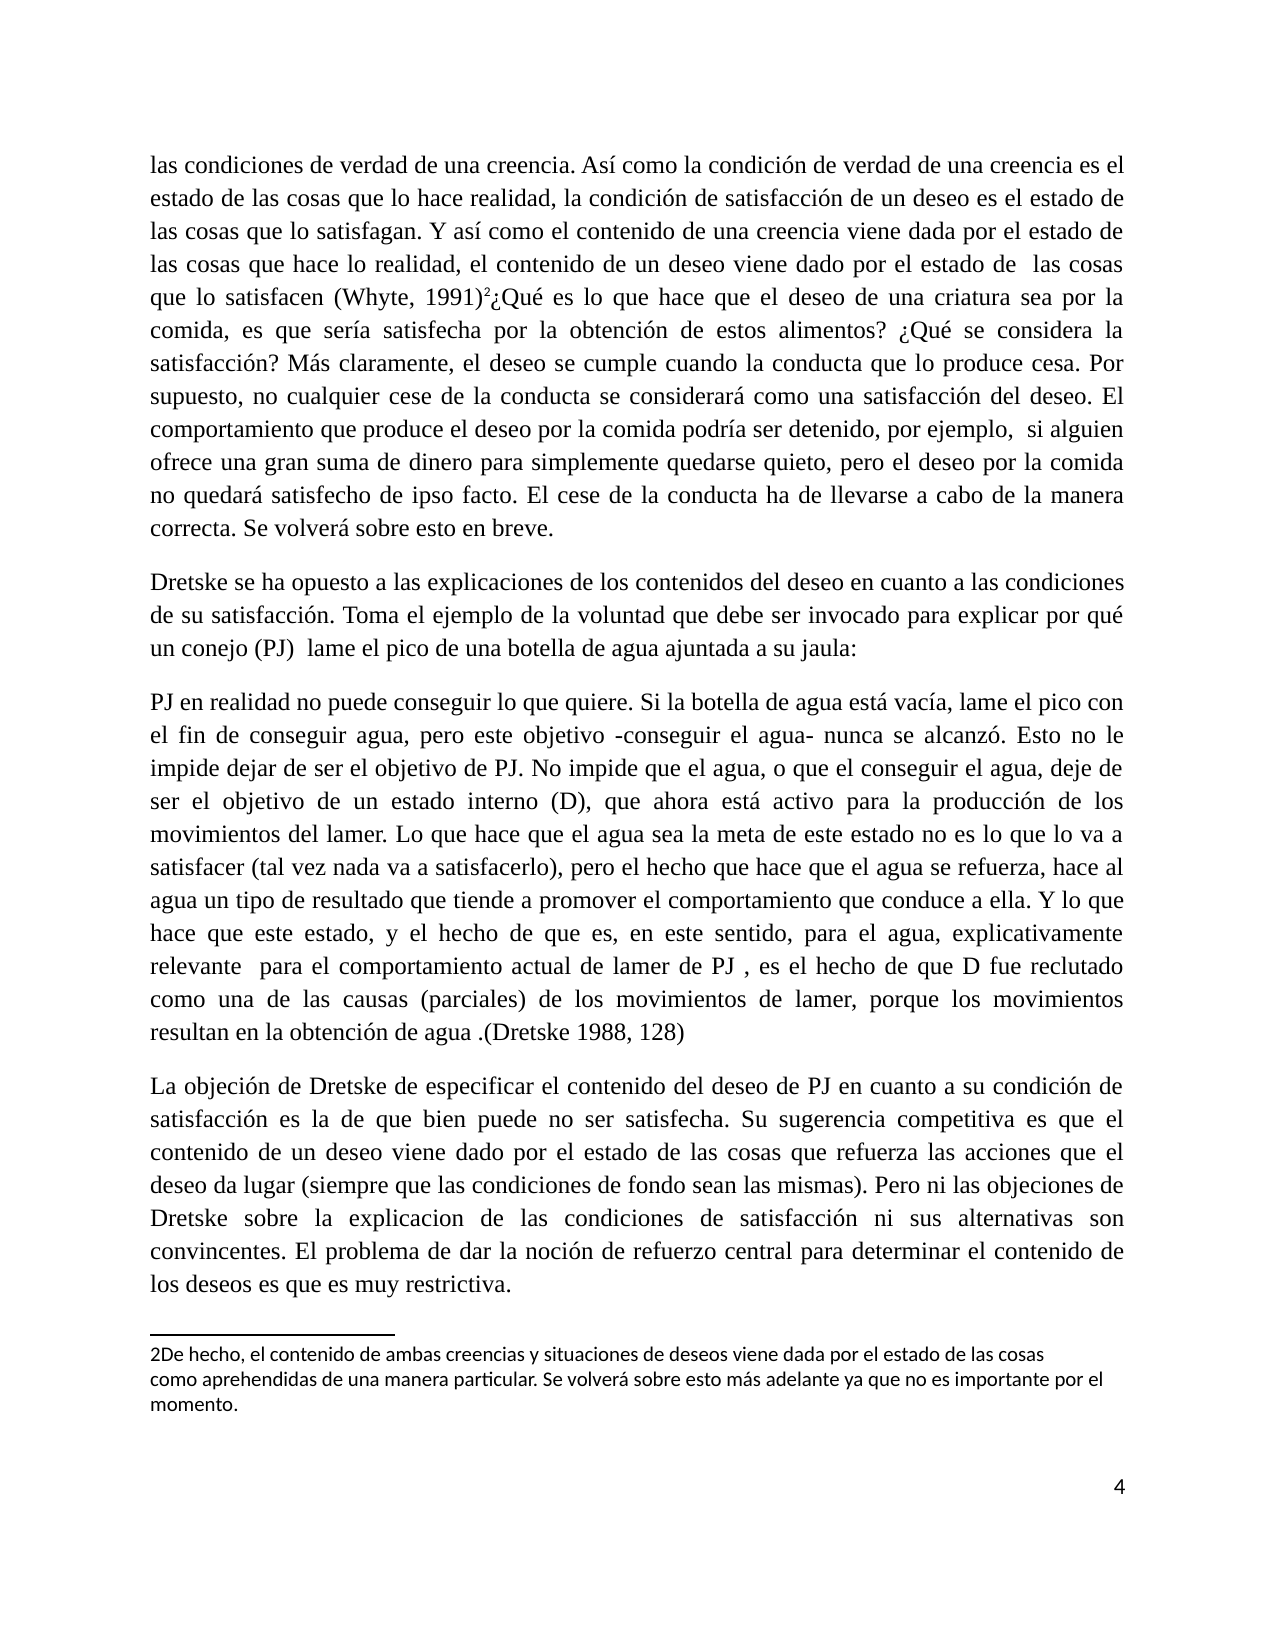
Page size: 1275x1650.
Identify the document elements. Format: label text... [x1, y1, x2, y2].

text PJ en realidad no puede conseguir lo que quiere. Si la botella de agua está vacía, lame el pico con el fin de conseguir agua, pero este objetivo -conseguir el agua- nunca se alcanzó. Esto no le impide dejar de ser el objetivo de PJ. No impide que el agua, o que el conseguir el agua, deje de ser el objetivo de un estado interno (D), que ahora está activo para la producción de los movimientos del lamer. Lo que hace que el agua sea la meta de este estado no es lo que lo va a satisfacer (tal vez nada va a satisfacerlo), pero el hecho que hace que el agua se refuerza, hace al agua un tipo de resultado que tiende a promover el comportamiento que conduce a ella. Y lo que hace que este estado, y el hecho de que es, en este sentido, para el agua, explicativamente relevante para el comportamiento actual de lamer de PJ , es el hecho de que D fue reclutado como una de las causas (parciales) de los movimientos de lamer, porque los movimientos resultan en la obtención de agua .(Dretske 1988, 128) [150, 687, 1125, 1046]
text De hecho, el contenido de ambas creencias y situaciones de deseos viene dada por el estado de las cosas [150, 1341, 1125, 1366]
text como aprehendidas de una manera particular. Se volverá sobre esto más adelante ya que no es importante por el momento. [150, 1366, 1125, 1417]
text Dretske se ha opuesto a las explicaciones de los contenidos del deseo en cuanto a las condiciones de su satisfacción. Toma el ejemplo de la voluntad que debe ser invocado para explicar por qué un conejo (PJ) lame el pico de una botella de agua ajuntada a su jaula: [150, 567, 1125, 662]
text las condiciones de verdad de una creencia. Así como la condición de verdad de una creencia es el estado de las cosas que lo hace realidad, la condición de satisfacción de un deseo es el estado de las cosas que lo satisfagan. Y así como el contenido de una creencia viene dada por el estado de las cosas que hace lo realidad, el contenido de un deseo viene dado por el estado de las cosas que lo satisfacen (Whyte, 1991)¿Qué es lo que hace que el deseo de una criatura sea por la comida, es que sería satisfecha por la obtención de estos alimentos? ¿Qué se considera la satisfacción? Más claramente, el deseo se cumple cuando la conducta que lo produce cesa. Por supuesto, no cualquier cese de la conducta se considerará como una satisfacción del deseo. El comportamiento que produce el deseo por la comida podría ser detenido, por ejemplo, si alguien ofrece una gran suma de dinero para simplemente quedarse quieto, pero el deseo por la comida no quedará satisfecho de ipso facto. El cese de la conducta ha de llevarse a cabo de la manera correcta. Se volverá sobre esto en breve. [150, 150, 1125, 542]
text La objeción de Dretske de especificar el contenido del deseo de PJ en cuanto a su condición de satisfacción es la de que bien puede no ser satisfecha. Su sugerencia competitiva es que el contenido de un deseo viene dado por el estado de las cosas que refuerza las acciones que el deseo da lugar (siempre que las condiciones de fondo sean las mismas). Pero ni las objeciones de Dretske sobre la explicacion de las condiciones de satisfacción ni sus alternativas son convincentes. El problema de dar la noción de refuerzo central para determinar el contenido de los deseos es que es muy restrictiva. [150, 1071, 1125, 1298]
